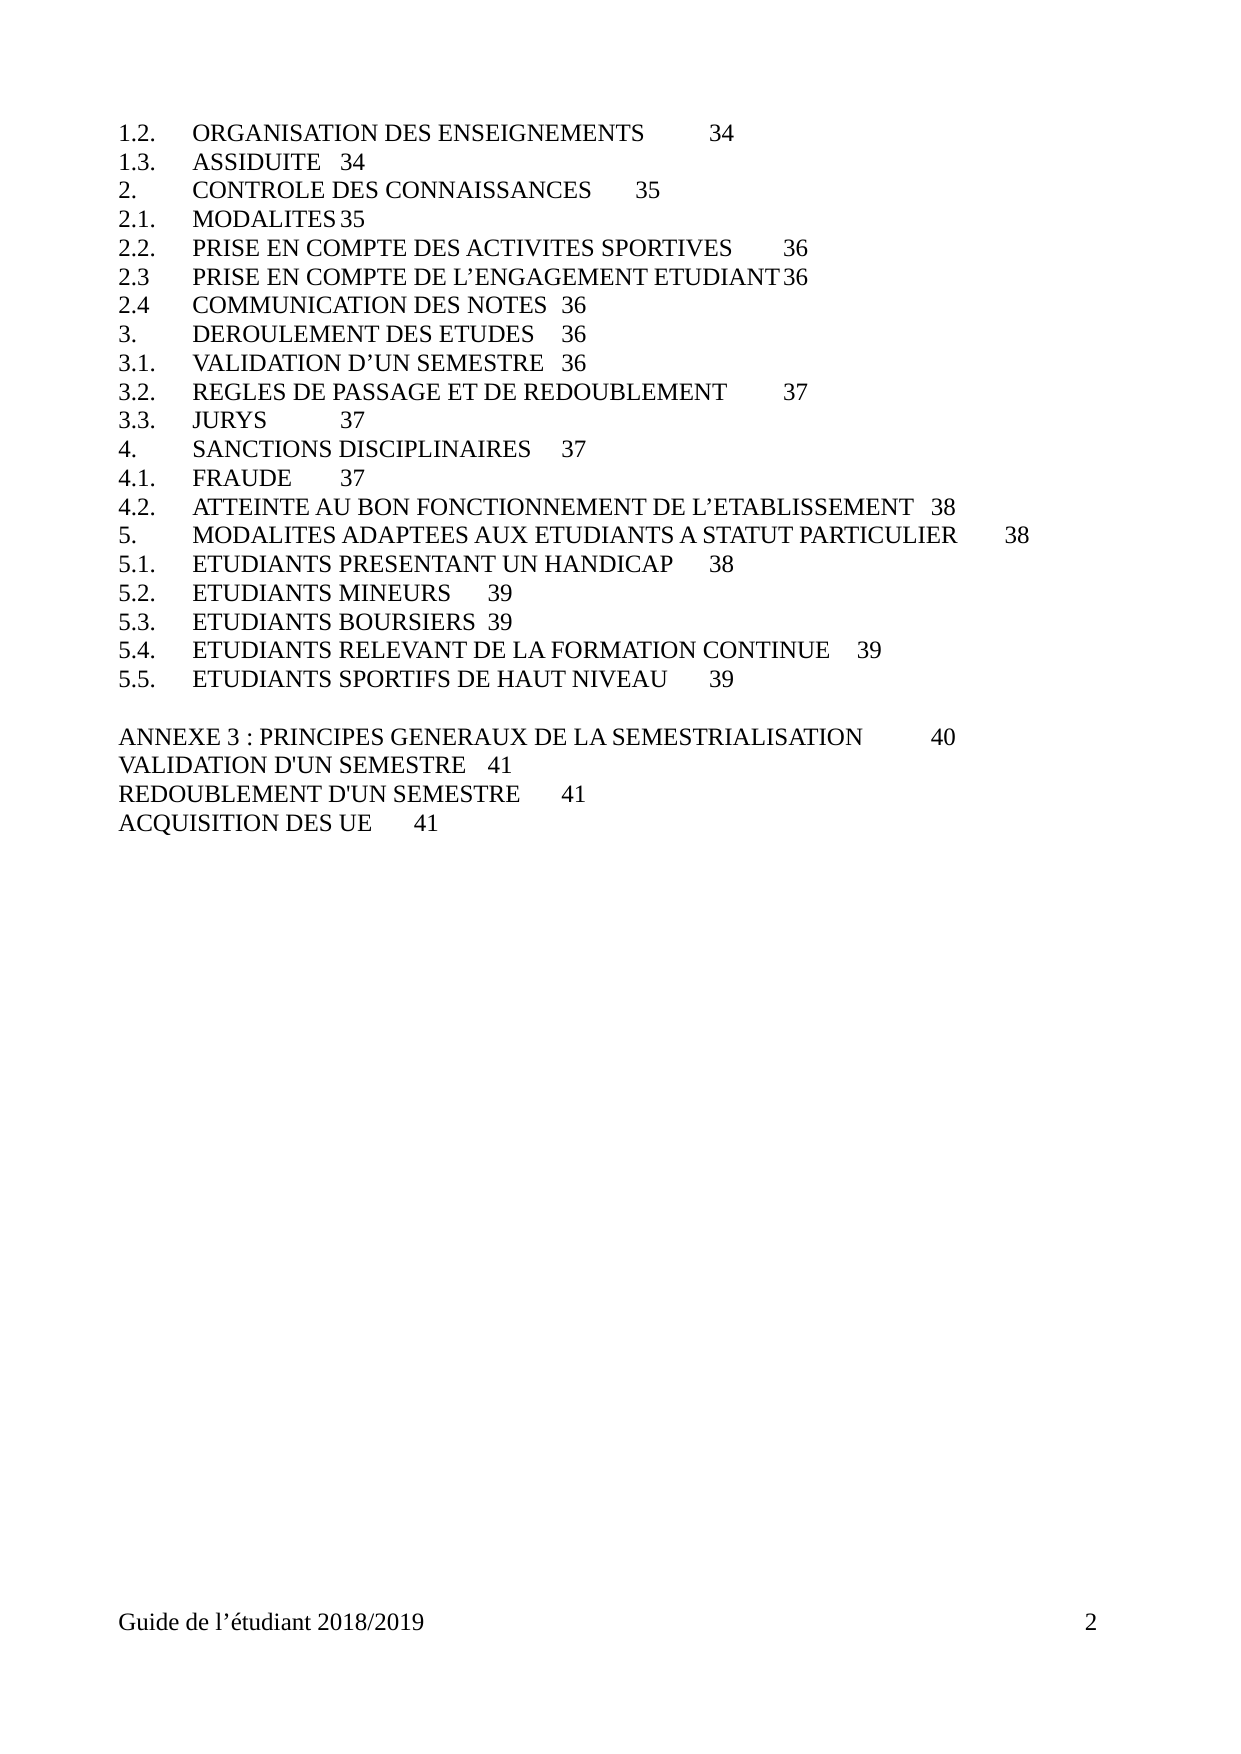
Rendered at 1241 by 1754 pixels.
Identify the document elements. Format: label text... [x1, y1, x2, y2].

text 2. CONTROLE DES CONNAISSANCES 35 [118, 176, 1122, 204]
text 5.3. ETUDIANTS BOURSIERS 39 [118, 607, 1122, 636]
text 1.3. ASSIDUITE 34 [118, 147, 1122, 176]
text REDOUBLEMENT D'UN SEMESTRE 41 [118, 779, 1122, 808]
text ACQUISITION DES UE 41 [118, 808, 1122, 837]
text 3.1. VALIDATION D’UN SEMESTRE 36 [118, 348, 1122, 377]
text 3. DEROULEMENT DES ETUDES 36 [118, 319, 1122, 348]
text 2.4 COMMUNICATION DES NOTES 36 [118, 291, 1122, 319]
text 5.1. ETUDIANTS PRESENTANT UN HANDICAP 38 [118, 549, 1122, 578]
text 5. MODALITES ADAPTEES AUX ETUDIANTS A STATUT PARTICULIER 38 [118, 521, 1122, 549]
text 2.1. MODALITES 35 [118, 204, 1122, 233]
text 3.2. REGLES DE PASSAGE ET DE REDOUBLEMENT 37 [118, 377, 1122, 406]
text 5.4. ETUDIANTS RELEVANT DE LA FORMATION CONTINUE 39 [118, 636, 1122, 664]
text 4.2. ATTEINTE AU BON FONCTIONNEMENT DE L’ETABLISSEMENT 38 [118, 492, 1122, 521]
text 1.2. ORGANISATION DES ENSEIGNEMENTS 34 [118, 118, 1122, 147]
text 2.2. PRISE EN COMPTE DES ACTIVITES SPORTIVES 36 [118, 233, 1122, 262]
text ANNEXE 3 : PRINCIPES GENERAUX DE LA SEMESTRIALISATION 40 [118, 722, 1122, 751]
text 2.3 PRISE EN COMPTE DE L’ENGAGEMENT ETUDIANT 36 [118, 262, 1122, 291]
text 4.1. FRAUDE 37 [118, 463, 1122, 492]
text 4. SANCTIONS DISCIPLINAIRES 37 [118, 434, 1122, 463]
text VALIDATION D'UN SEMESTRE 41 [118, 751, 1122, 779]
text 3.3. JURYS 37 [118, 406, 1122, 434]
text 5.5. ETUDIANTS SPORTIFS DE HAUT NIVEAU 39 [118, 664, 1122, 693]
text 5.2. ETUDIANTS MINEURS 39 [118, 578, 1122, 607]
